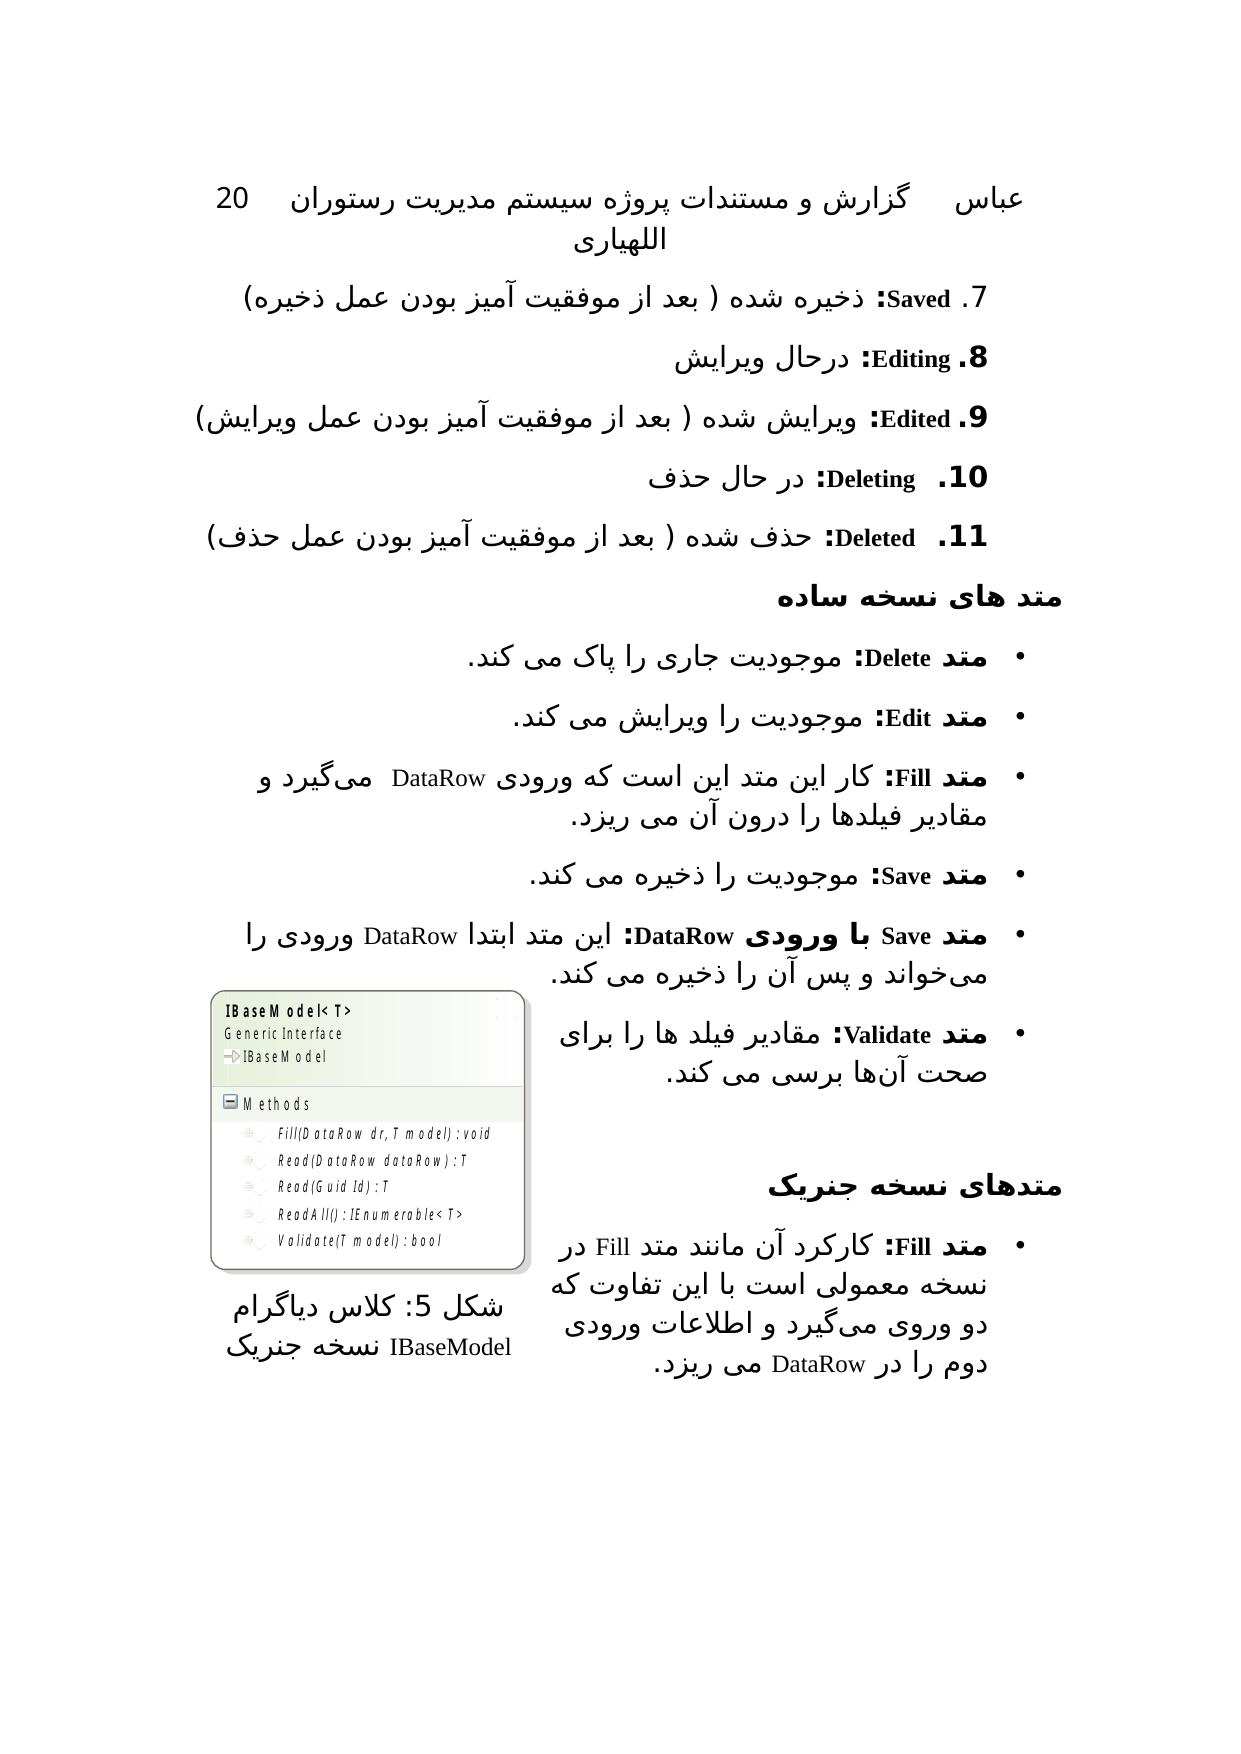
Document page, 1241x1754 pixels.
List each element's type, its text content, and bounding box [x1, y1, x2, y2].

text متد های نسخه ساده [177, 579, 1063, 613]
list متد Fill: کار این متد این است که ورودی DataRow می‌گیرد و مقادیر فیلدها را درون آن می ریزد. [177, 759, 1026, 832]
list متد Delete: موجودیت جاری را پاک می کند. [177, 639, 1026, 673]
list متد Save: موجودیت را ذخیره می کند. [177, 858, 1026, 892]
list Editing: درحال ویرایش [177, 340, 988, 374]
list [177, 1016, 197, 1089]
list متد Validate: مقادیر فیلد ها را برای صحت آن‌ها برسی می کند. [540, 1016, 1026, 1089]
list Edited: ویرایش شده ( بعد از موفقیت آمیز بودن عمل ویرایش) [177, 400, 988, 434]
list متد Edit: موجودیت را ویرایش می کند. [177, 699, 1026, 733]
list Deleted: حذف شده ( بعد از موفقیت آمیز بودن عمل حذف) [177, 520, 988, 554]
list متد Save با ورودی DataRow: این متد ابتدا DataRow ورودی را می‌خواند و پس آن را ذخیره می کند. [177, 917, 1026, 990]
list Deleting: در حال حذف [177, 460, 988, 494]
list شکل 5: کلاس دیاگرام IBaseModel نسخه جنریک [197, 977, 540, 1362]
list متد Fill: کارکرد آن مانند متد Fill در نسخه معمولی است با این تفاوت که دو وروی می‌گیرد و اطلاعات ورودی دوم را در DataRow می ریزد. [177, 1228, 1026, 1379]
text متدهای نسخه جنریک [540, 1169, 1063, 1203]
text [177, 1169, 197, 1203]
list Saved: ذخیره شده ( بعد از موفقیت آمیز بودن عمل ذخیره) [177, 281, 988, 314]
